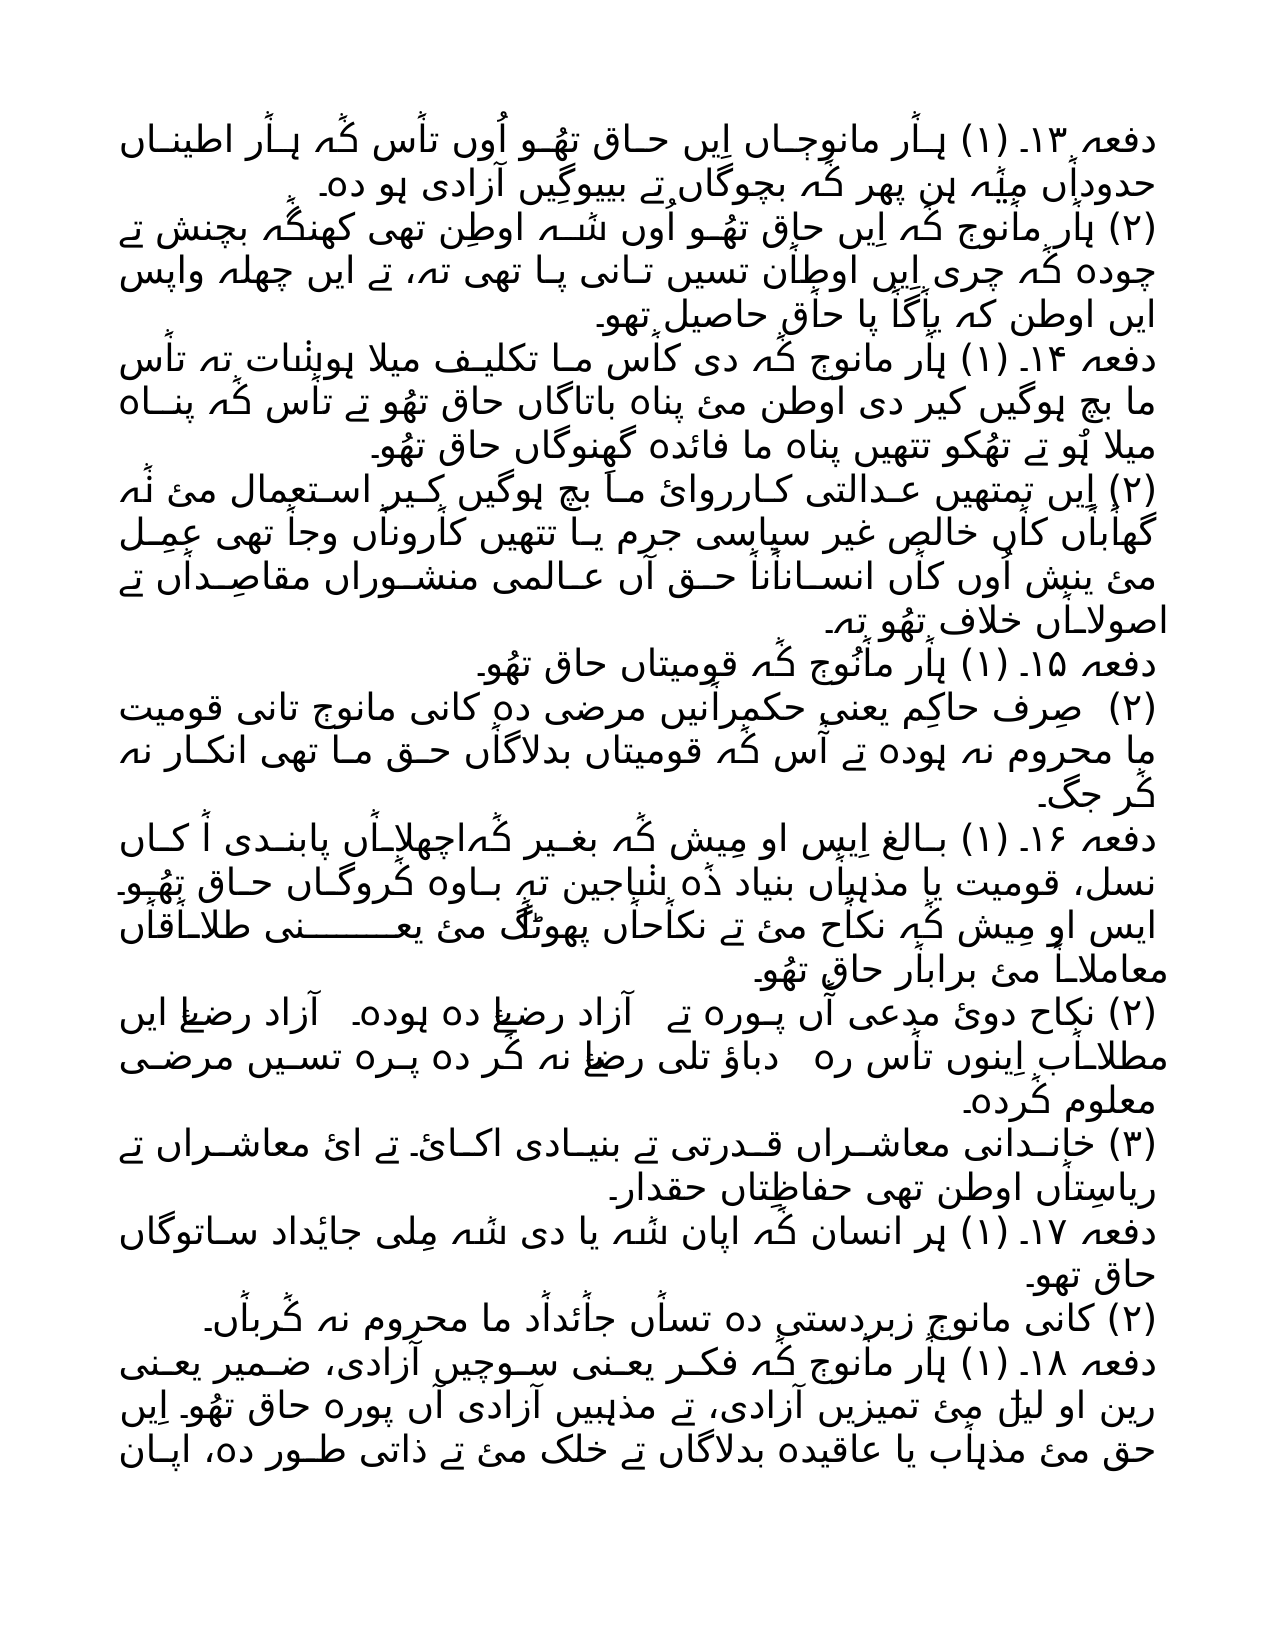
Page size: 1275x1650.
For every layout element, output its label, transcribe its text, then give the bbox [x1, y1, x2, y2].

text (۲) کانی مانوڄ زبردستی دہ تساٞں جاٞئداٞد ما محروم نہ کٞرباٞں۔ [118, 1297, 1157, 1340]
text (۲) ہاٞر ماٞنوڄ کٞہ اِیں حاق تھُو اُوں سٞہ اوطِن تھی کھنگٞہ بچنش تے چودہ کٞہ چری اِیں اوطاٞن تسیں تانی پا تھی تہ، تے ایں چھلہ واپس ایں اوطن کہ یاٞگاٞ پا حاٞق حاصیل تھو۔ [118, 205, 1157, 336]
text دفعہ ۱۷۔ (۱) ہر انسان کٞہ اپان سٞہ یا دی سٞہ مِلی جایٔداد ساتوگاں حاق تھو۔ [118, 1209, 1157, 1297]
text دفعہ ۱۸۔ (۱) ہاٞر ماٞنوڄ کٞہ فکر یعنی سوچیں آزادی، ضمیر یعنی رین او لیݪ مئ تمیزیں آزادی، تے مذہبیں آزادی آں پورہ حاق تھُو۔ اِیں حق مئ مذہاٞب یا عاقیدہ بدلاگاں تے خلک مئ تے ذاتی طور دہ، اپان سٞہ تے دی سٞہ مِلی عاقیدیں تبلیغ، عماٞل، عباداٞت تے مذہبی رسوم پورہ کٞروگیں آزادی پا شامل تھی۔ [118, 1340, 1157, 1471]
text (۲) نکاح دوئ مدعی آٞں پورہ تے آزاد رضاۓ دہ ہودہ۔ آزاد رضاۓ ایں مطلاٞب اِینوں تاٞس رہ دباؤ تلی رضاۓ نہ کٞر دہ پرہ تسیں مرضی معلوم کٞردہ۔ [118, 991, 1157, 1122]
text دفعہ ۱۴۔ (۱) ہاٞر مانوڄ کٞہ دی کاٞس ما تکلیف میلا ہوݭات تہ تاٞس ما بچ ہوگیں کیر دی اوطن مئ پناہ باتاگاں حاق تھُو تے تاٞس کٞہ پناہ میلا ہُو تے تھُکو تتھیں پناہ ما فائدہ گھِنوگاں حاق تھُو۔ [118, 336, 1157, 467]
text (۲) صِرف حاکِم یعنی حکمراٞنیں مرضی دہ کانی مانوڄ تانی قومیت ما محروم نہ ہودہ تے آٞس کٞہ قومیتاں بدلاگاٞں حق ما تھی انکار نہ کٞر جگ۔ [118, 686, 1157, 816]
text دفعہ ۱۵۔ (۱) ہاٞر ماٞنُوڄ کٞہ قومیتاں حاق تھُو۔ [118, 642, 1157, 686]
text دفعہ ۱۶۔ (۱) بالغ اِیس او مِیش کٞہ بغیر کٞہ اچھلاٞں پابندی اٞ کاں نسل، قومیت یا مذہباٞں بنیاد دٞہ ݭاجین تہ باوہ کٞروگاں حاق تھُو۔ ایس او مِیش کٞہ نکاٞح مئ تے نکاٞحاٞں پھوٹاٞگ مئ یعنی طلاٞقاٞں معاملاٞ مئ براباٞر حاق تھُو۔ [118, 816, 1157, 991]
text دفعہ ۱۳۔ (۱) ہاٞر مانوڄاں اِیں حاق تھُو اُوں تاٞس کٞہ ہاٞر اطیناں حدوداٞں میٞہ ہن پھر کٞہ بچوگاں تے بییوگِیں آزادی ہو دہ۔ [118, 118, 1157, 205]
text (۲) اِیں تمتھیں عدالتی کارروائ ما بچ ہوگیں کیر استعمال مئ نٞہ گھاٞباٞں کاٞں خالص غیر سیاسی جرم یا تتھیں کاٞروناٞں وجاٞ تھی عمِل مئ ینش اُوں کاٞں انساناٞناٞ حق آں عالمی منشوراں مقاصِداٞں تے اصولاٞں خلاف تھُو تہ۔ [118, 467, 1157, 642]
text (۳) خاندانی معاشراں قدرتی تے بنیادی اکائ۔ تے ائ معاشراں تے ریاسِتاٞں اوطن تھی حفاظِتاں حقدار۔ [118, 1122, 1157, 1209]
